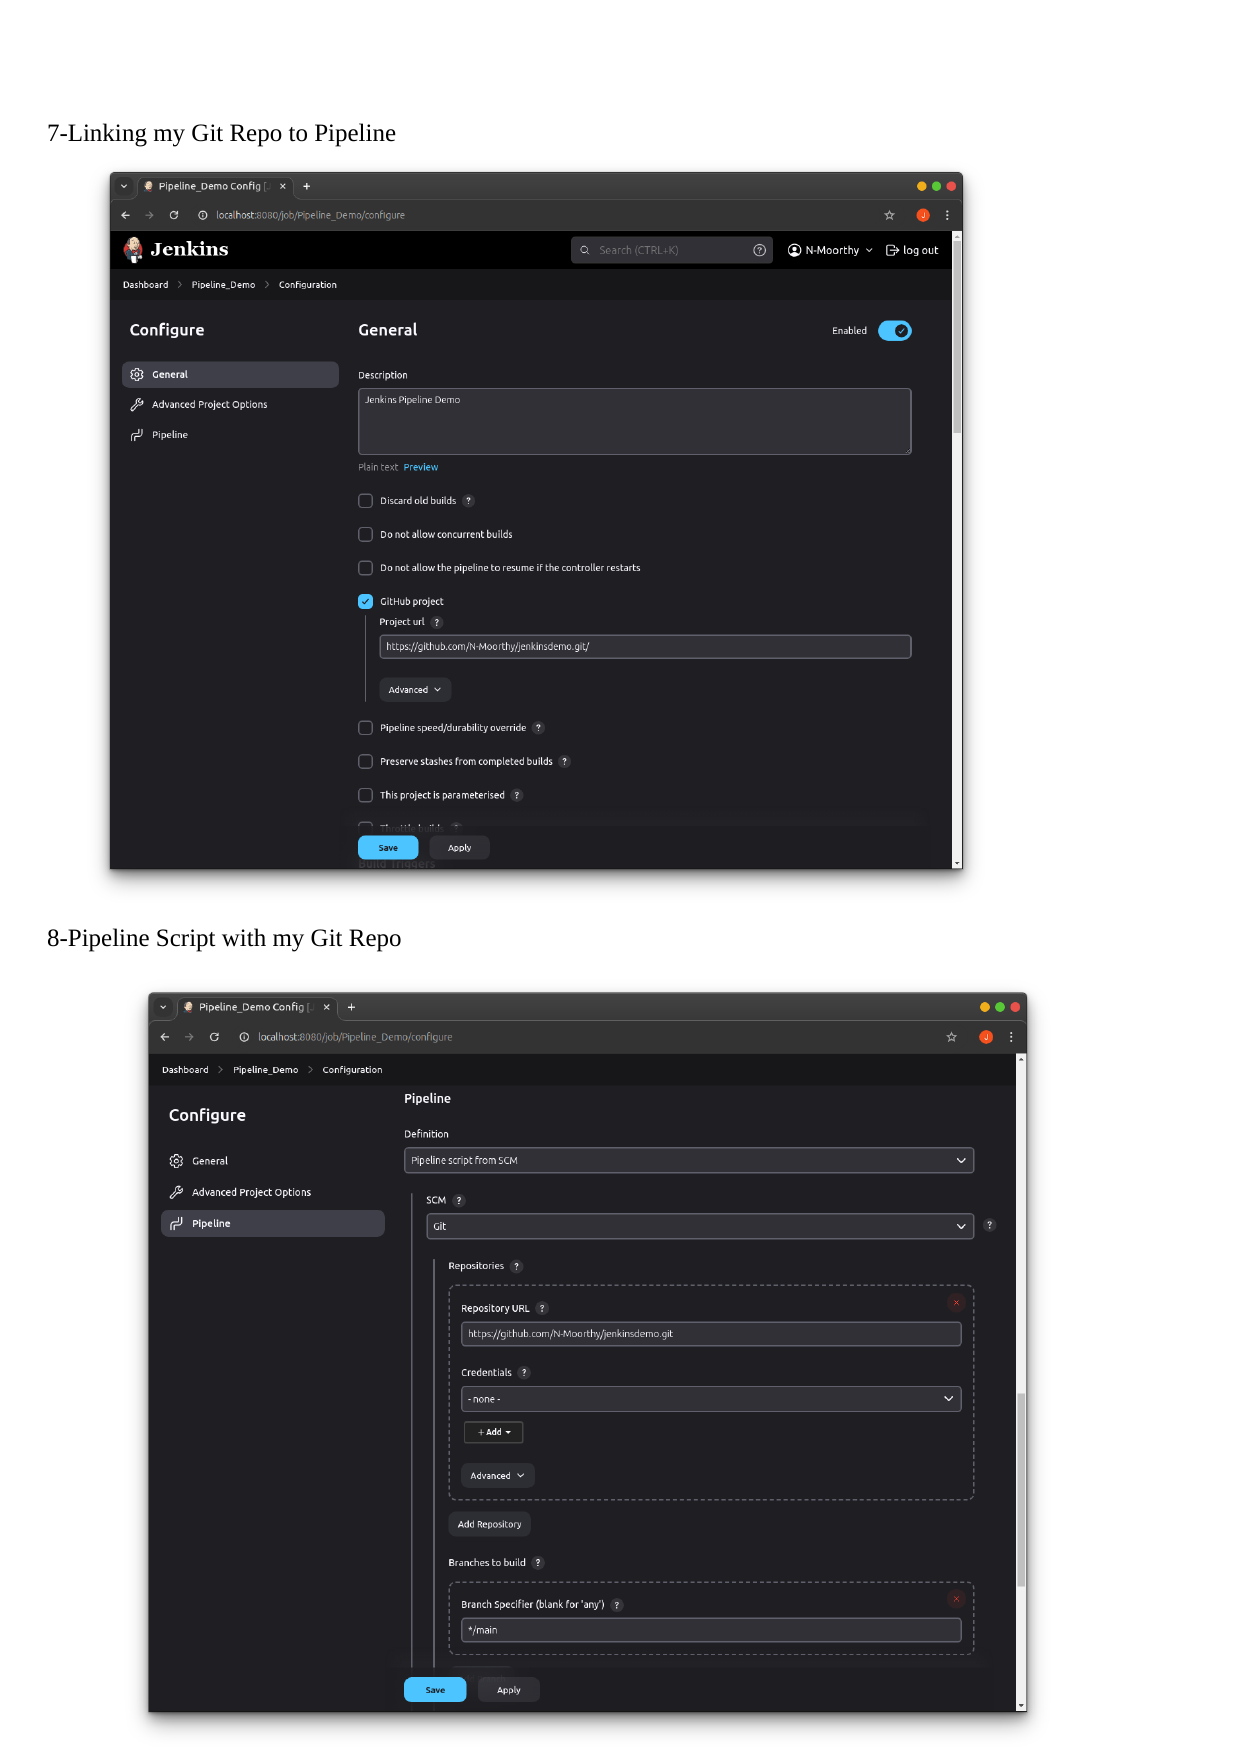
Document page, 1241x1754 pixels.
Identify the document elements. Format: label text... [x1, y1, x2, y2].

picture [124, 979, 1051, 1747]
picture [87, 160, 985, 903]
text 8-Pipeline Script with my Git Repo [47, 923, 1200, 952]
text 7-Linking my Git Repo to Pipeline [47, 118, 1200, 147]
